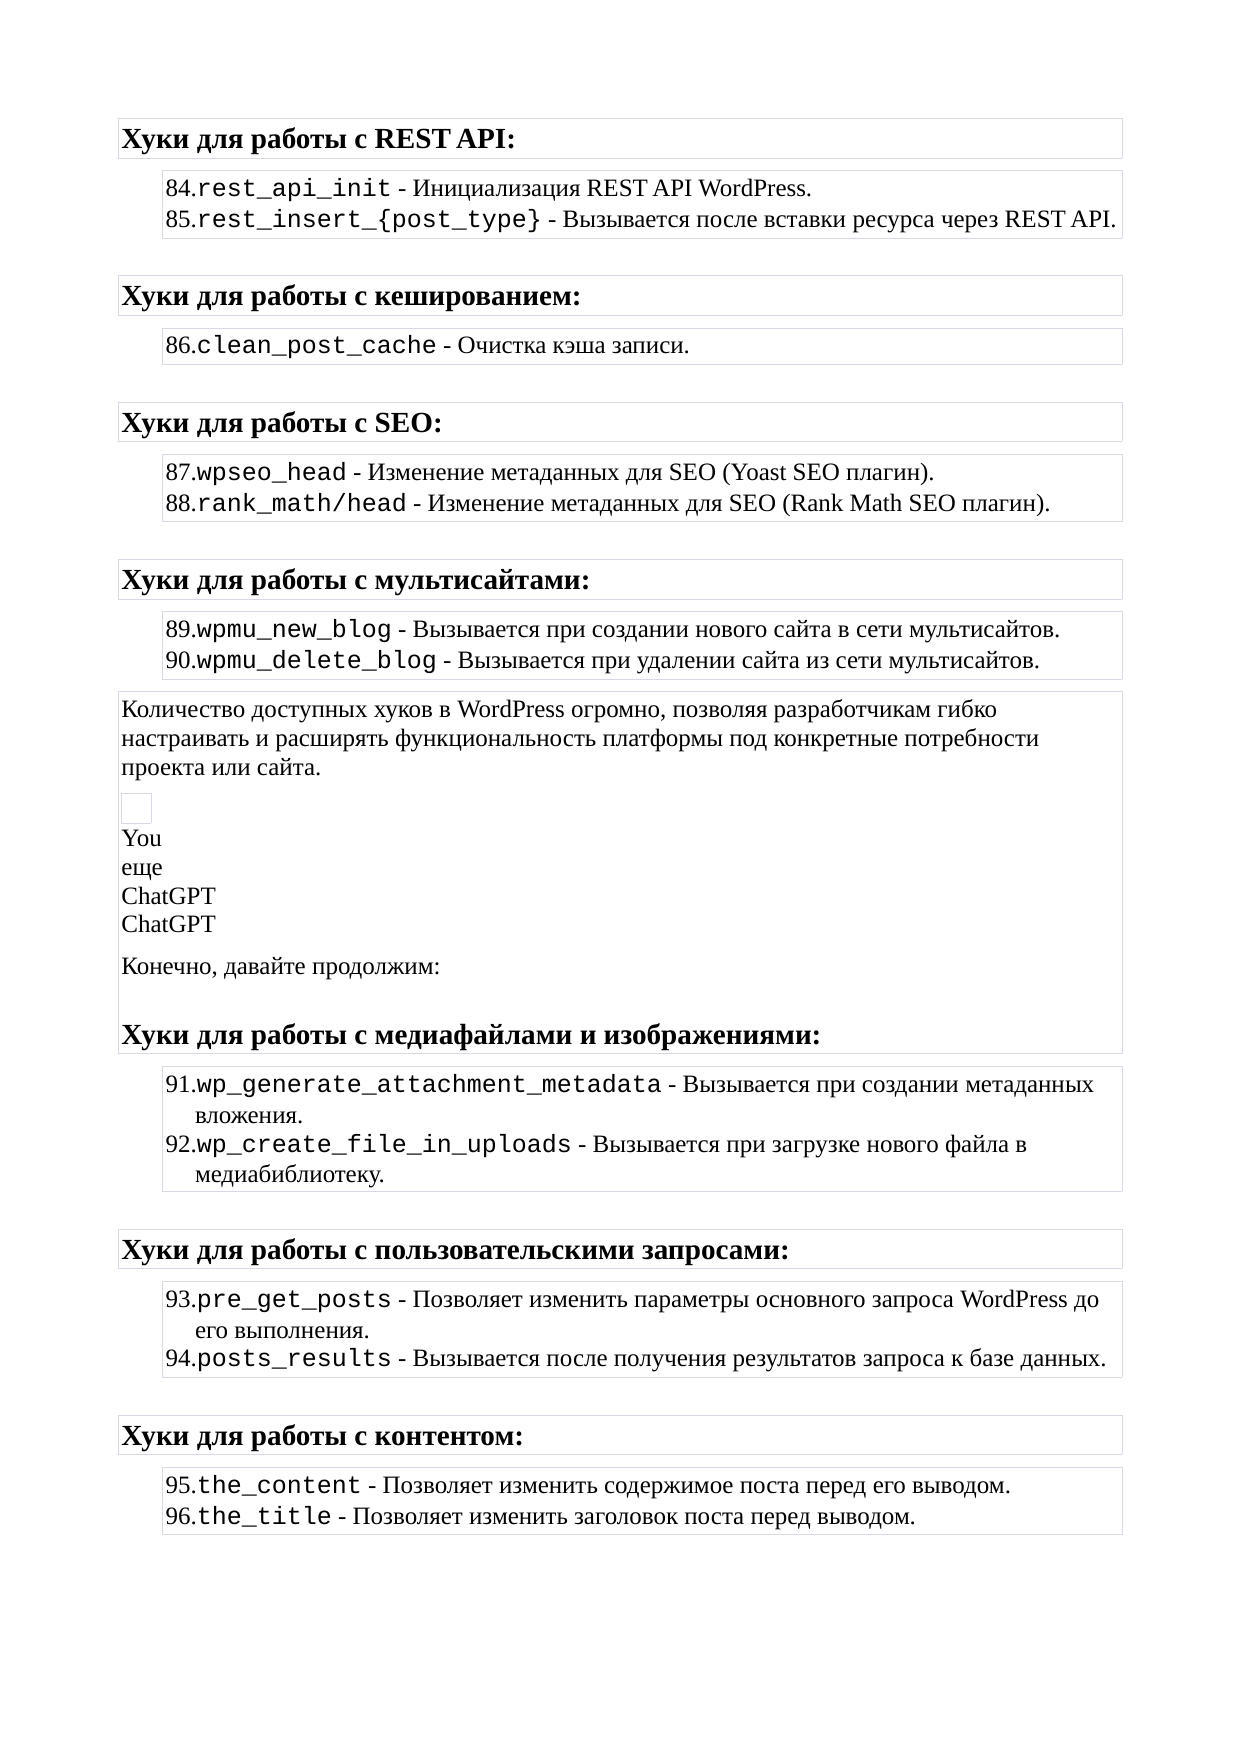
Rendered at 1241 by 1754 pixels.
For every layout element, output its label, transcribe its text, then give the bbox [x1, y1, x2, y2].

list wpseo_head - Изменение метаданных для SEO (Yoast SEO плагин). [163, 455, 1122, 485]
list pre_get_posts - Позволяет изменить параметры основного запроса WordPress до его выполнения. [163, 1282, 1122, 1340]
list wp_create_file_in_uploads - Вызывается при загрузке нового файла в медиабиблиотеку. [163, 1126, 1122, 1191]
list wpmu_new_blog - Вызывается при создании нового сайта в сети мультисайтов. [163, 612, 1122, 642]
list clean_post_cache - Очистка кэша записи. [163, 329, 1122, 364]
list posts_results - Вызывается после получения результатов запроса к базе данных. [163, 1340, 1122, 1377]
subtitle Хуки для работы с контентом: [119, 1416, 1122, 1454]
list the_content - Позволяет изменить содержимое поста перед его выводом. [163, 1468, 1122, 1498]
subtitle Хуки для работы с кешированием: [119, 276, 1122, 315]
text Количество доступных хуков в WordPress огромно, позволяя разработчикам гибко настраивать и расширять функциональность платформы под конкретные потребности проекта или сайта. [119, 692, 1122, 781]
list wpmu_delete_blog - Вызывается при удалении сайта из сети мультисайтов. [163, 642, 1122, 679]
text You [119, 820, 1122, 849]
text ChatGPT [119, 906, 1122, 938]
list wp_generate_attachment_metadata - Вызывается при создании метаданных вложения. [163, 1067, 1122, 1126]
subtitle Хуки для работы с мультисайтами: [119, 560, 1122, 599]
subtitle Хуки для работы с SEO: [119, 403, 1122, 441]
list rank_math/head - Изменение метаданных для SEO (Rank Math SEO плагин). [163, 485, 1122, 521]
subtitle Хуки для работы с REST API: [119, 119, 1122, 158]
text Конечно, давайте продолжим: [119, 948, 1122, 979]
text еще [119, 849, 1122, 878]
list rest_api_init - Инициализация REST API WordPress. [163, 171, 1122, 201]
subtitle Хуки для работы с медиафайлами и изображениями: [119, 1014, 1122, 1053]
subtitle Хуки для работы с пользовательскими запросами: [119, 1230, 1122, 1268]
list rest_insert_{post_type} - Вызывается после вставки ресурса через REST API. [163, 201, 1122, 238]
list the_title - Позволяет изменить заголовок поста перед выводом. [163, 1498, 1122, 1534]
text ChatGPT [119, 878, 1122, 906]
